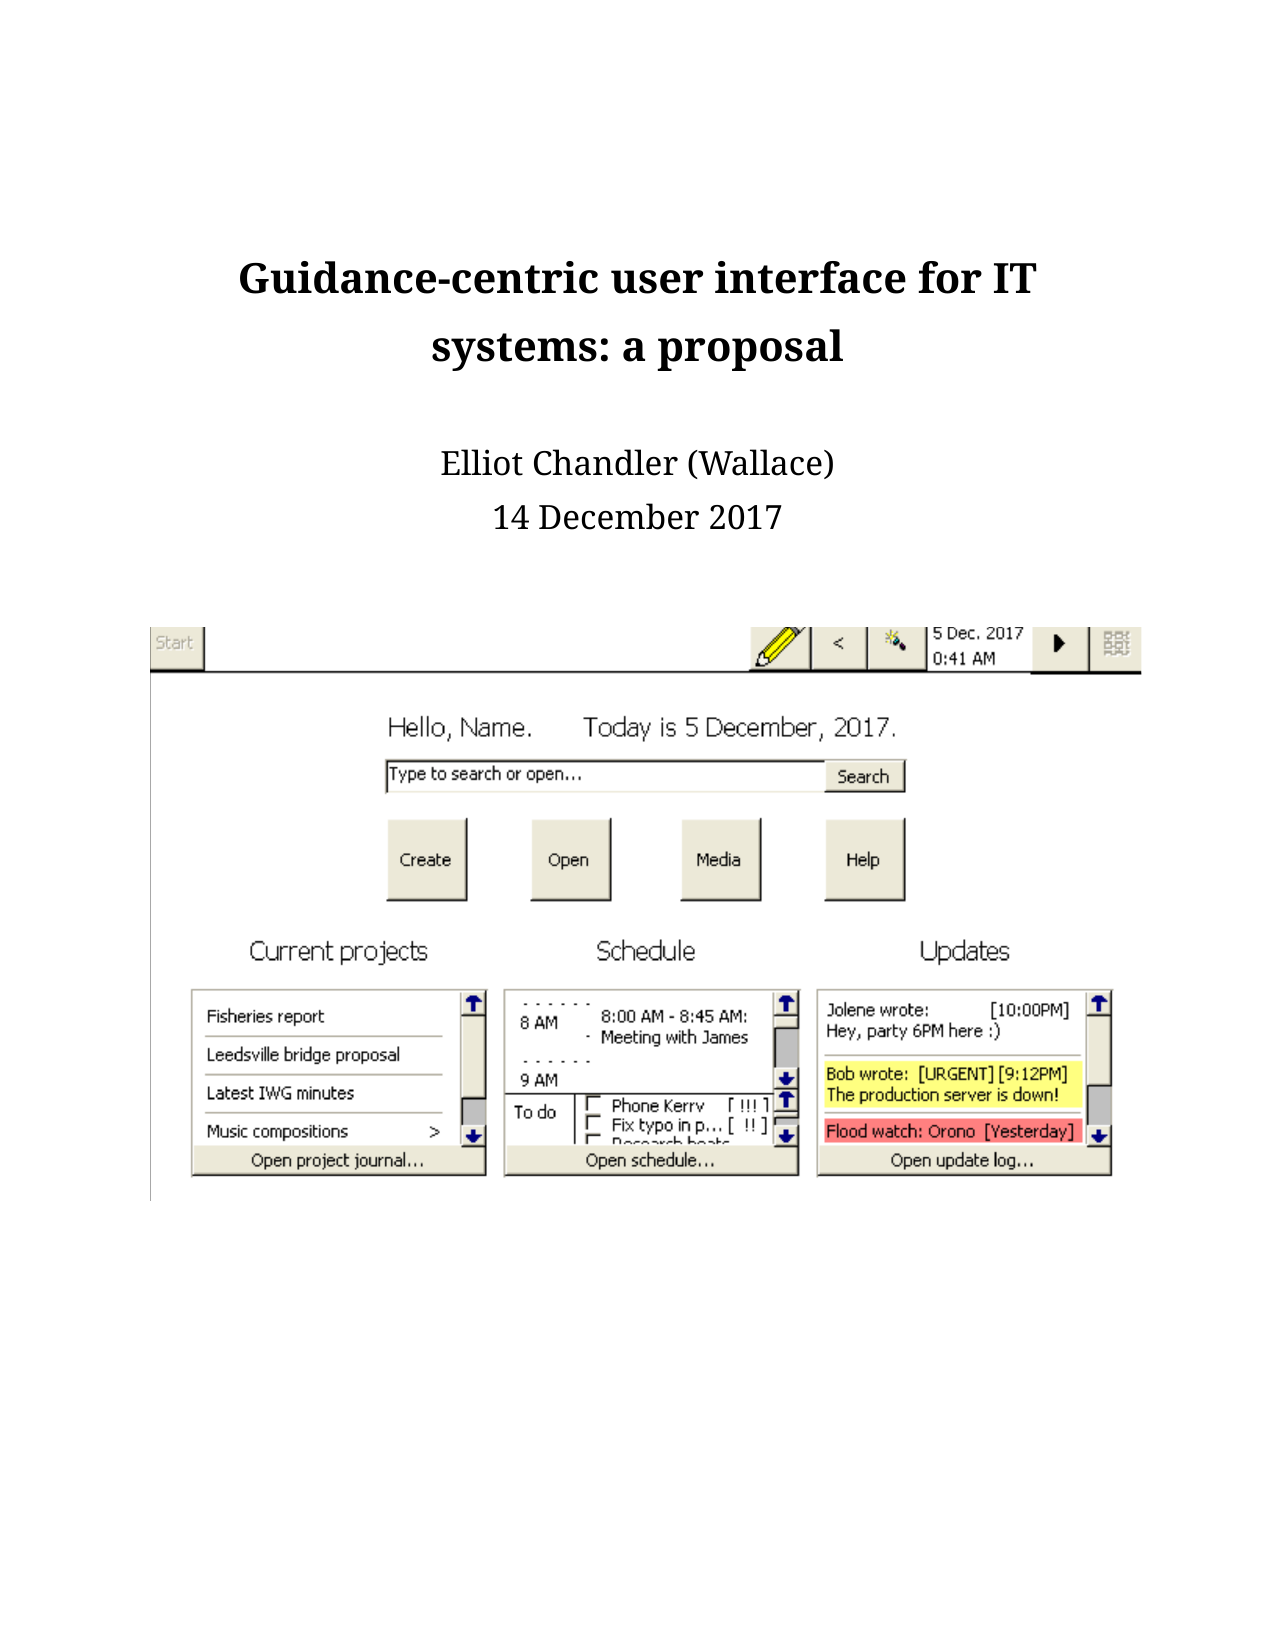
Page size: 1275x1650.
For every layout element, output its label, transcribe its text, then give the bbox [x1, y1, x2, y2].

text Elliot Chandler (Wallace) [150, 439, 1125, 485]
picture [150, 627, 1142, 1201]
subtitle Guidance-centric user interface for IT systems: a proposal [150, 249, 1125, 374]
text 14 December 2017 [150, 494, 1125, 539]
